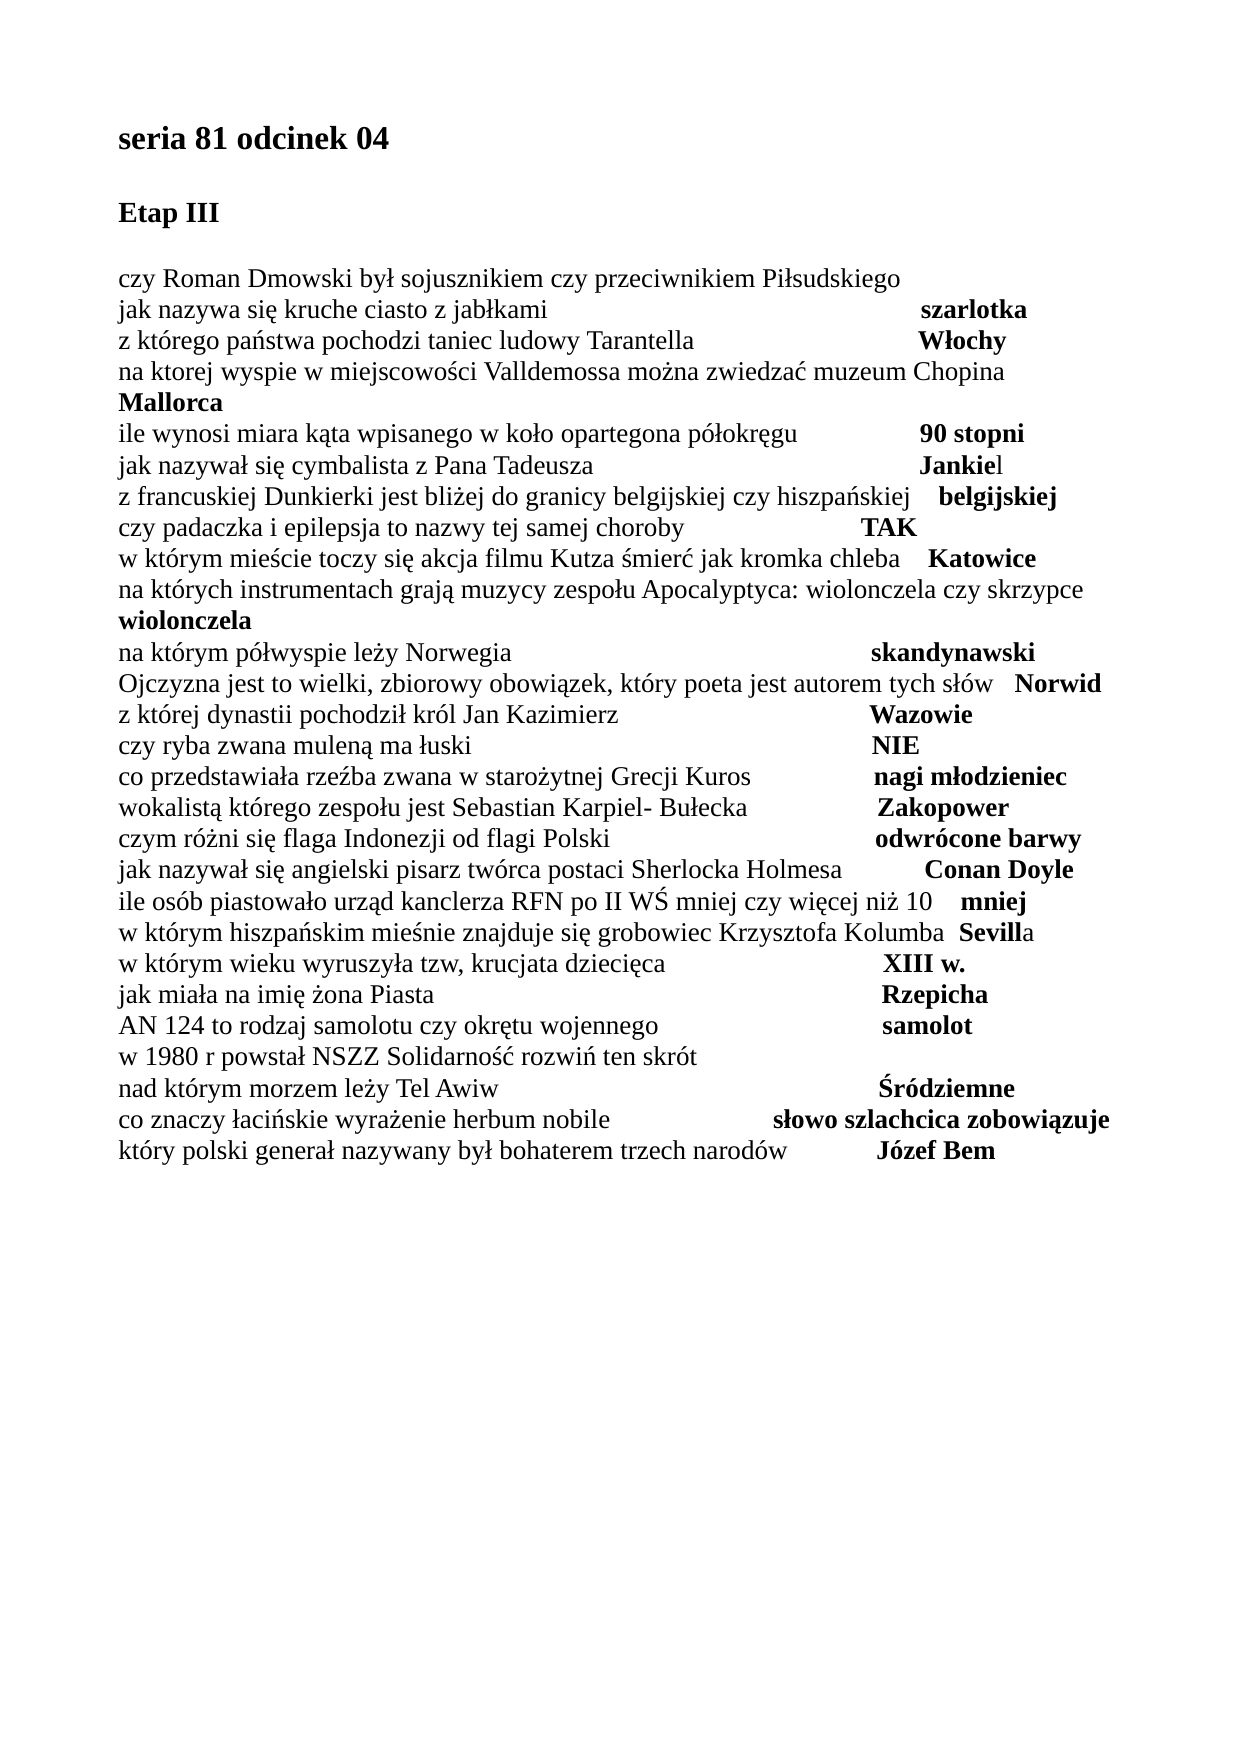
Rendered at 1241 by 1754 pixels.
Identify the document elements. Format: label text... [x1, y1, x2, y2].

text na których instrumentach grają muzycy zespołu Apocalyptyca: wiolonczela czy skrzypce [118, 573, 1122, 604]
text seria 81 odcinek 04 [118, 118, 1122, 156]
text ile osób piastowało urząd kanclerza RFN po II WŚ mniej czy więcej niż 10 mniej [118, 885, 1122, 916]
text na ktorej wyspie w miejscowości Valldemossa można zwiedzać muzeum Chopina [118, 355, 1122, 386]
text jak nazywa się kruche ciasto z jabłkami szarlotka [118, 293, 1122, 324]
text czy ryba zwana muleną ma łuski NIE [118, 729, 1122, 760]
text z którego państwa pochodzi taniec ludowy Tarantella Włochy [118, 324, 1122, 355]
text wokalistą którego zespołu jest Sebastian Karpiel- Bułecka Zakopower [118, 791, 1122, 822]
text jak nazywał się cymbalista z Pana Tadeusza Jankiel [118, 449, 1122, 480]
text który polski generał nazywany był bohaterem trzech narodów Józef Bem [118, 1134, 1122, 1165]
text nad którym morzem leży Tel Awiw Śródziemne [118, 1072, 1122, 1103]
text wiolonczela [118, 604, 1122, 636]
text Etap III [118, 195, 1122, 228]
text w którym mieście toczy się akcja filmu Kutza śmierć jak kromka chleba Katowice [118, 542, 1122, 573]
text w którym hiszpańskim mieśnie znajduje się grobowiec Krzysztofa Kolumba Sevilla [118, 916, 1122, 947]
text w 1980 r powstał NSZZ Solidarność rozwiń ten skrót [118, 1041, 1122, 1072]
text Ojczyzna jest to wielki, zbiorowy obowiązek, który poeta jest autorem tych słów Norwid [118, 667, 1122, 698]
text co przedstawiała rzeźba zwana w starożytnej Grecji Kuros nagi młodzieniec [118, 760, 1122, 791]
text z francuskiej Dunkierki jest bliżej do granicy belgijskiej czy hiszpańskiej belgijskiej [118, 480, 1122, 511]
text Mallorca [118, 386, 1122, 418]
text co znaczy łacińskie wyrażenie herbum nobile słowo szlachcica zobowiązuje [118, 1103, 1122, 1134]
text z której dynastii pochodził król Jan Kazimierz Wazowie [118, 698, 1122, 729]
text czym różni się flaga Indonezji od flagi Polski odwrócone barwy [118, 822, 1122, 854]
text czy Roman Dmowski był sojusznikiem czy przeciwnikiem Piłsudskiego [118, 262, 1122, 293]
text AN 124 to rodzaj samolotu czy okrętu wojennego samolot [118, 1009, 1122, 1041]
text jak miała na imię żona Piasta Rzepicha [118, 978, 1122, 1009]
text w którym wieku wyruszyła tzw, krucjata dziecięca XIII w. [118, 947, 1122, 978]
text ile wynosi miara kąta wpisanego w koło opartegona półokręgu 90 stopni [118, 418, 1122, 449]
text jak nazywał się angielski pisarz twórca postaci Sherlocka Holmesa Conan Doyle [118, 854, 1122, 885]
text na którym półwyspie leży Norwegia skandynawski [118, 636, 1122, 667]
text czy padaczka i epilepsja to nazwy tej samej choroby TAK [118, 511, 1122, 542]
